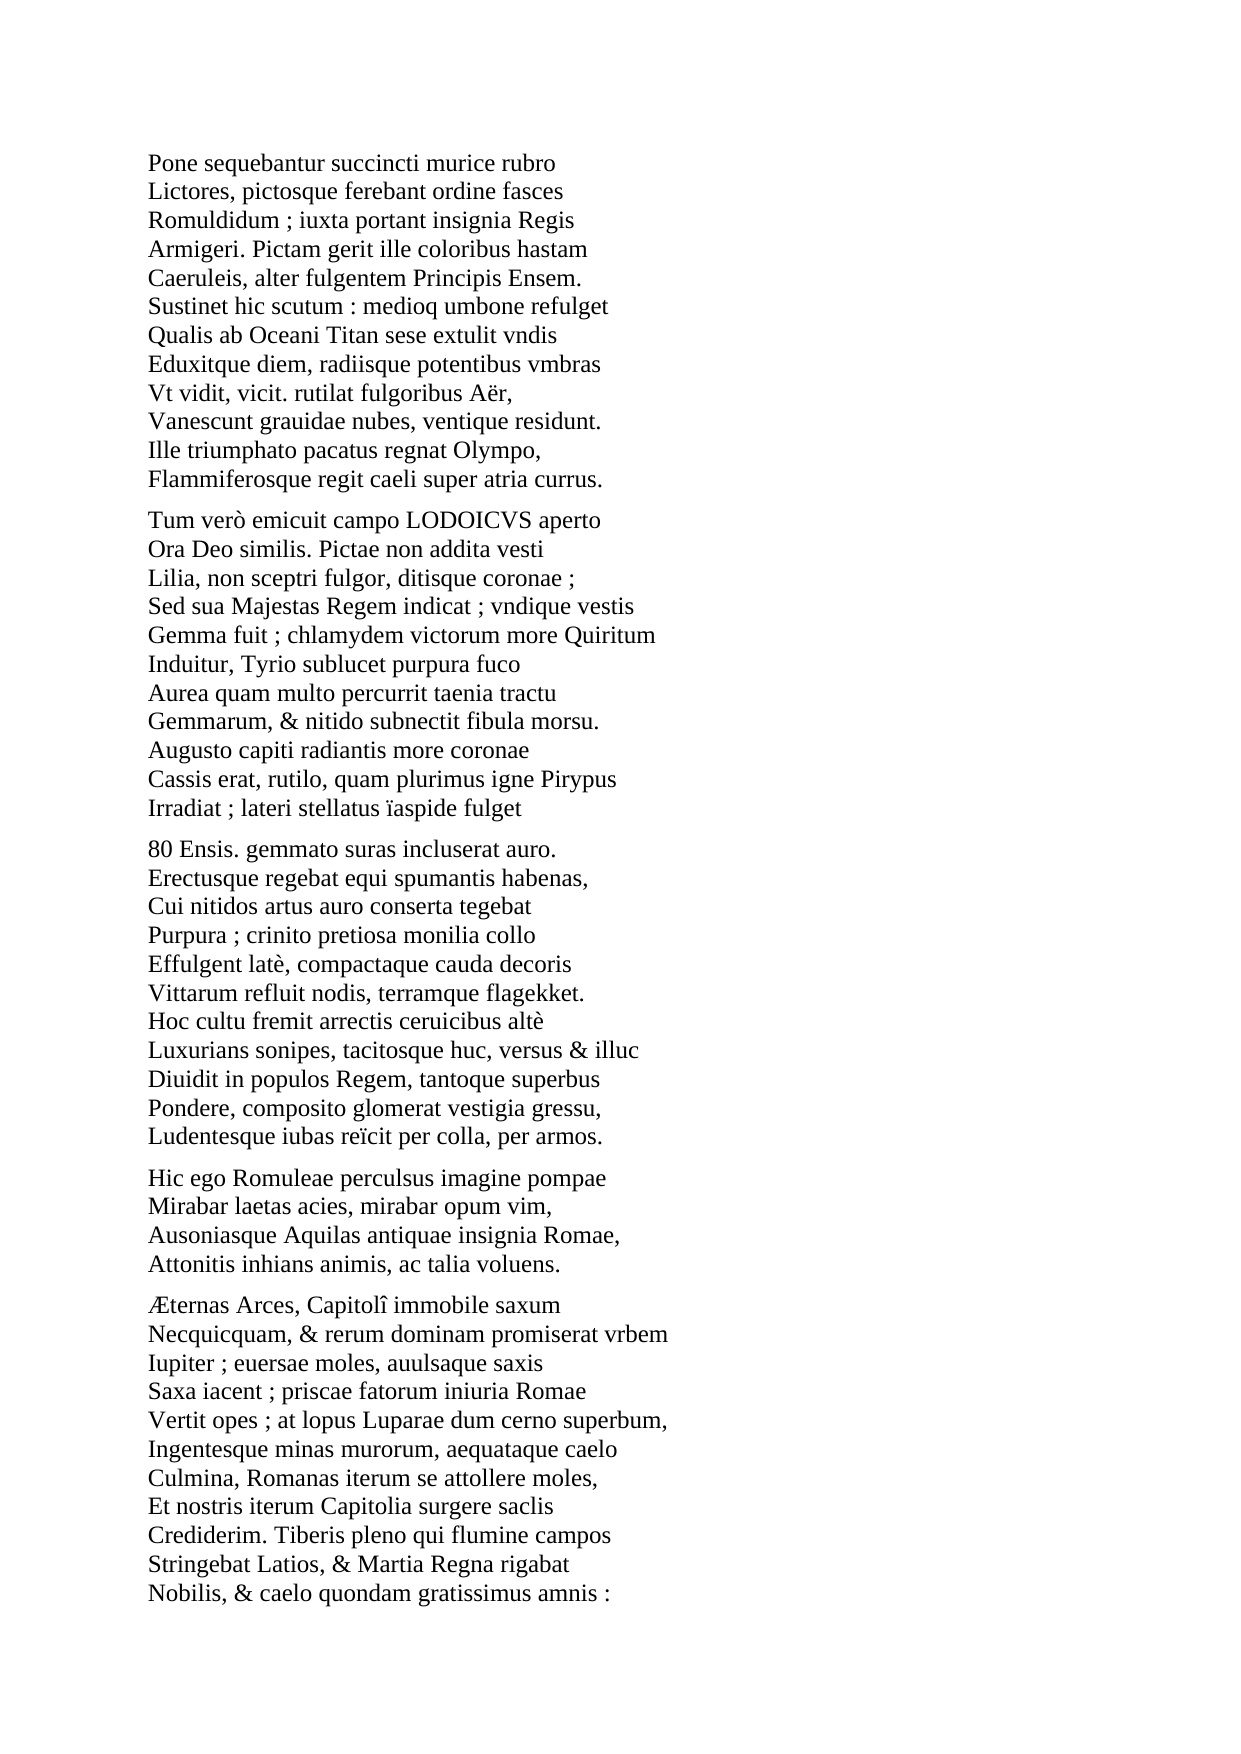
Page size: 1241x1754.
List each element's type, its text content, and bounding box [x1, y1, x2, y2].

text Tum verò emicuit campo LODOICVS aperto Ora Deo similis. Pictae non addita vesti Lilia, non sceptri fulgor, ditisque coronae ; Sed sua Majestas Regem indicat ; vndique vestis Gemma fuit ; chlamydem victorum more Quiritum Induitur, Tyrio sublucet purpura fuco Aurea quam multo percurrit taenia tractu Gemmarum, & nitido subnectit fibula morsu. Augusto capiti radiantis more coronae Cassis erat, rutilo, quam plurimus igne Pirypus Irradiat ; lateri stellatus ïaspide fulget [148, 505, 1093, 821]
text 80 Ensis. gemmato suras incluserat auro. Erectusque regebat equi spumantis habenas, Cui nitidos artus auro conserta tegebat Purpura ; crinito pretiosa monilia collo Effulgent latè, compactaque cauda decoris Vittarum refluit nodis, terramque flagekket. Hoc cultu fremit arrectis ceruicibus altè Luxurians sonipes, tacitosque huc, versus & illuc Diuidit in populos Regem, tantoque superbus Pondere, composito glomerat vestigia gressu, Ludentesque iubas reïcit per colla, per armos. [148, 834, 1093, 1150]
text Pone sequebantur succincti murice rubro Lictores, pictosque ferebant ordine fasces Romuldidum ; iuxta portant insignia Regis Armigeri. Pictam gerit ille coloribus hastam Caeruleis, alter fulgentem Principis Ensem. Sustinet hic scutum : medioq umbone refulget Qualis ab Oceani Titan sese extulit vndis Eduxitque diem, radiisque potentibus vmbras Vt vidit, vicit. rutilat fulgoribus Aër, Vanescunt grauidae nubes, ventique residunt. Ille triumphato pacatus regnat Olympo, Flammiferosque regit caeli super atria currus. [148, 148, 1093, 493]
text Hic ego Romuleae perculsus imagine pompae Mirabar laetas acies, mirabar opum vim, Ausoniasque Aquilas antiquae insignia Romae, Attonitis inhians animis, ac talia voluens. [148, 1163, 1093, 1278]
text Æternas Arces, Capitolî immobile saxum Necquicquam, & rerum dominam promiserat vrbem Iupiter ; euersae moles, auulsaque saxis Saxa iacent ; priscae fatorum iniuria Romae Vertit opes ; at lopus Luparae dum cerno superbum, Ingentesque minas murorum, aequataque caelo Culmina, Romanas iterum se attollere moles, Et nostris iterum Capitolia surgere saclis Crediderim. Tiberis pleno qui flumine campos Stringebat Latios, & Martia Regna rigabat Nobilis, & caelo quondam gratissimus amnis : [148, 1290, 1093, 1606]
